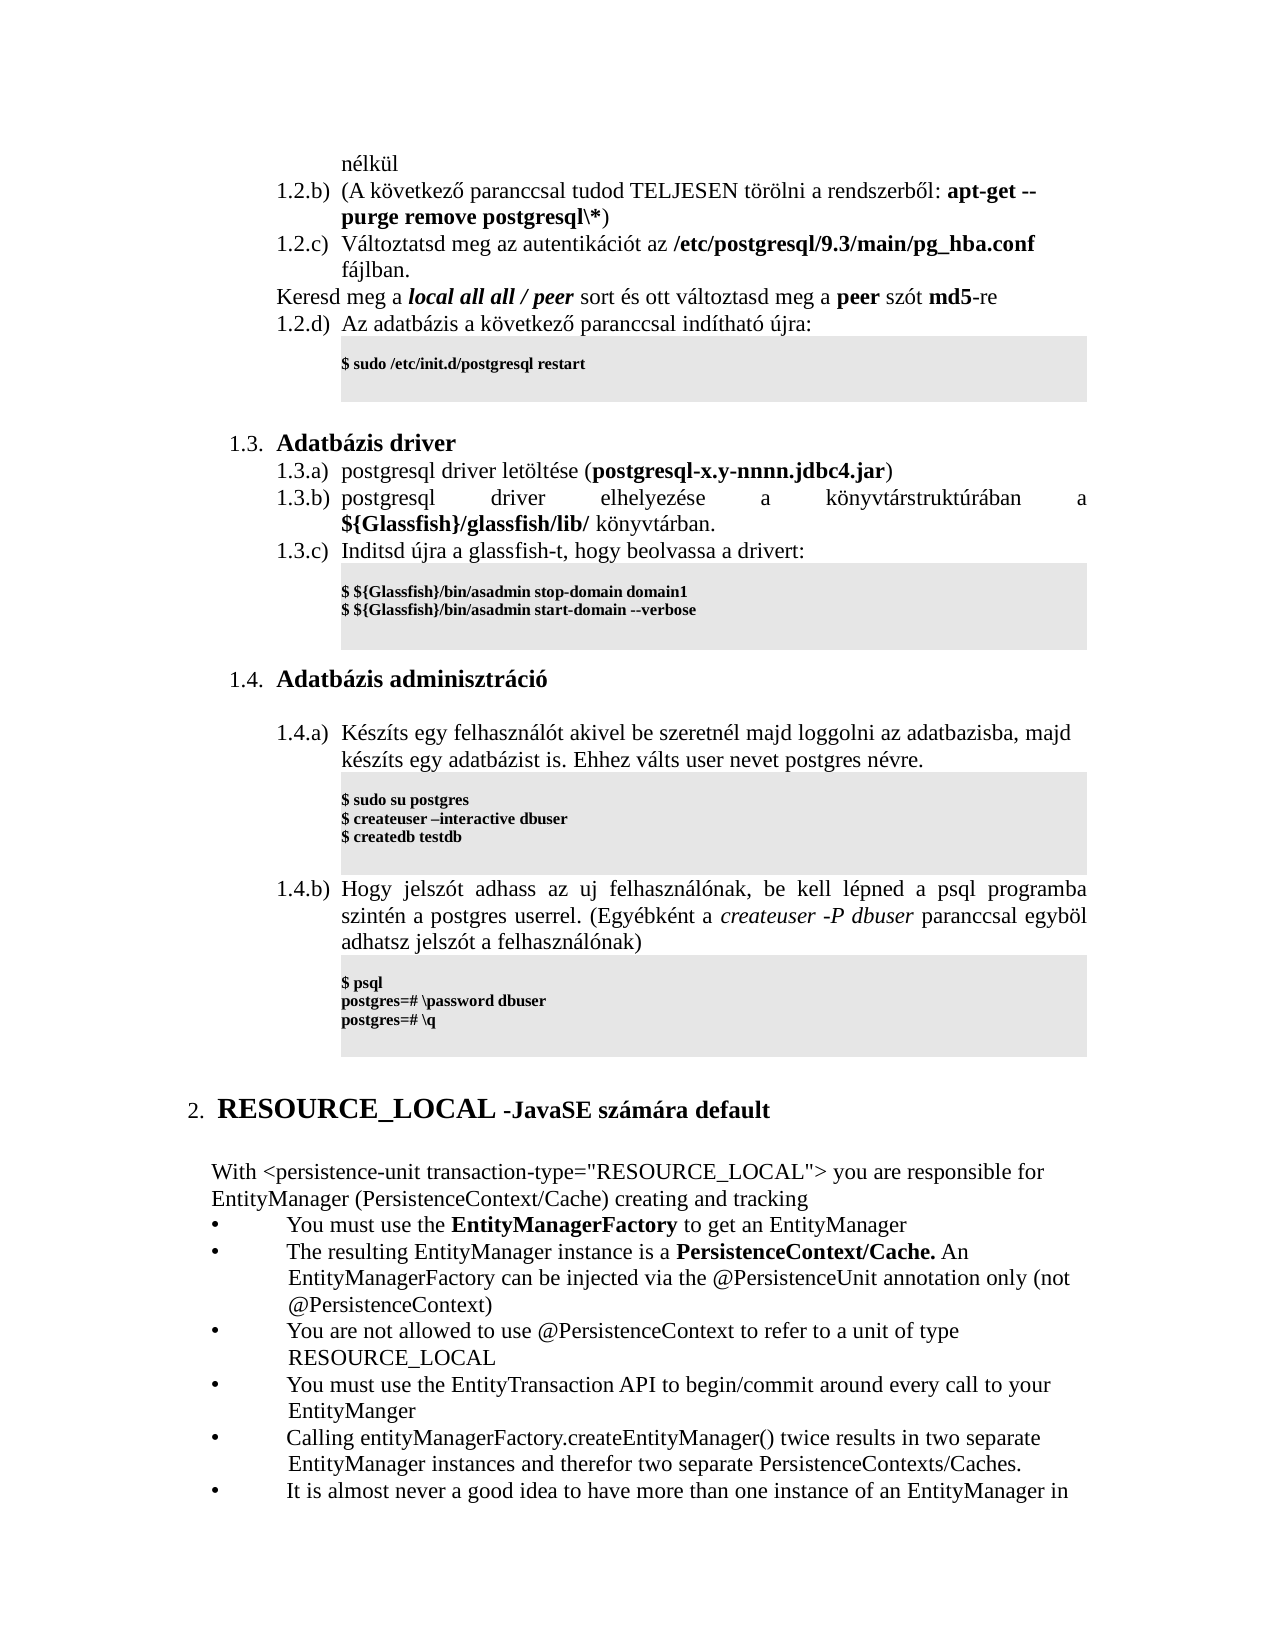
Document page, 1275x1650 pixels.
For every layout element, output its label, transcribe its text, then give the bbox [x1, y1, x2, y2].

list You must use the EntityTransaction API to begin/commit around every call to your EntityManger [211, 1371, 1087, 1424]
text $ sudo /etc/init.d/postgresql restart [341, 354, 1087, 373]
text $ sudo su postgres [341, 791, 1087, 809]
subtitle postgresql driver letöltése (postgresql-x.y-nnnn.jdbc4.jar) [276, 457, 1087, 484]
text With <persistence-unit transaction-type="RESOURCE_LOCAL"> you are responsible for EntityManager (PersistenceContext/Cache) creating and tracking [211, 1158, 1087, 1211]
text $ ${Glassfish}/bin/asadmin start-domain --verbose [341, 601, 1087, 619]
text $ ${Glassfish}/bin/asadmin stop-domain domain1 [341, 582, 1087, 601]
list The resulting EntityManager instance is a PersistenceContext/Cache. An EntityManagerFactory can be injected via the @PersistenceUnit annotation only (not @PersistenceContext) [211, 1238, 1087, 1317]
list It is almost never a good idea to have more than one instance of an EntityManager in [211, 1477, 1087, 1503]
text $ psql [341, 973, 1087, 992]
list You are not allowed to use @PersistenceContext to refer to a unit of type RESOURCE_LOCAL [211, 1317, 1087, 1371]
list Calling entityManagerFactory.createEntityManager() twice results in two separate EntityManager instances and therefor two separate PersistenceContexts/Caches. [211, 1424, 1087, 1477]
subtitle Adatbázis driver [229, 428, 1087, 457]
subtitle Készíts egy felhasználót akivel be szeretnél majd loggolni az adatbazisba, majd készíts egy adatbázist is. Ehhez válts user nevet postgres névre. [276, 719, 1087, 772]
text $ createuser –interactive dbuser [341, 809, 1087, 828]
subtitle Adatbázis adminisztráció [229, 663, 1087, 693]
subtitle Inditsd újra a glassfish-t, hogy beolvassa a drivert: [276, 537, 1087, 563]
text postgres=# \q [341, 1010, 1087, 1029]
subtitle Keresd meg a local all all / peer sort és ott változtasd meg a peer szót md5-re [229, 283, 1087, 309]
subtitle postgresql driver elhelyezése a könyvtárstruktúrában a ${Glassfish}/glassfish/lib/ könyvtárban. [276, 484, 1087, 537]
subtitle (A következő paranccsal tudod TELJESEN törölni a rendszerből: apt-get --purge remove postgresql\*) [276, 177, 1087, 230]
text $ createdb testdb [341, 828, 1087, 846]
list You must use the EntityManagerFactory to get an EntityManager [211, 1211, 1087, 1238]
subtitle nélkül [276, 150, 1087, 177]
text postgres=# \password dbuser [341, 992, 1087, 1010]
subtitle Változtatsd meg az autentikációt az /etc/postgresql/9.3/main/pg_hba.conf fájlban. [276, 230, 1087, 283]
subtitle Az adatbázis a következő paranccsal indítható újra: [276, 309, 1087, 336]
subtitle Hogy jelszót adhass az uj felhasználónak, be kell lépned a psql programba szintén a postgres userrel. (Egyébként a createuser -P dbuser paranccsal egyböl adhatsz jelszót a felhasználónak) [276, 875, 1087, 955]
list RESOURCE_LOCAL -JavaSE számára default [187, 1091, 1087, 1124]
